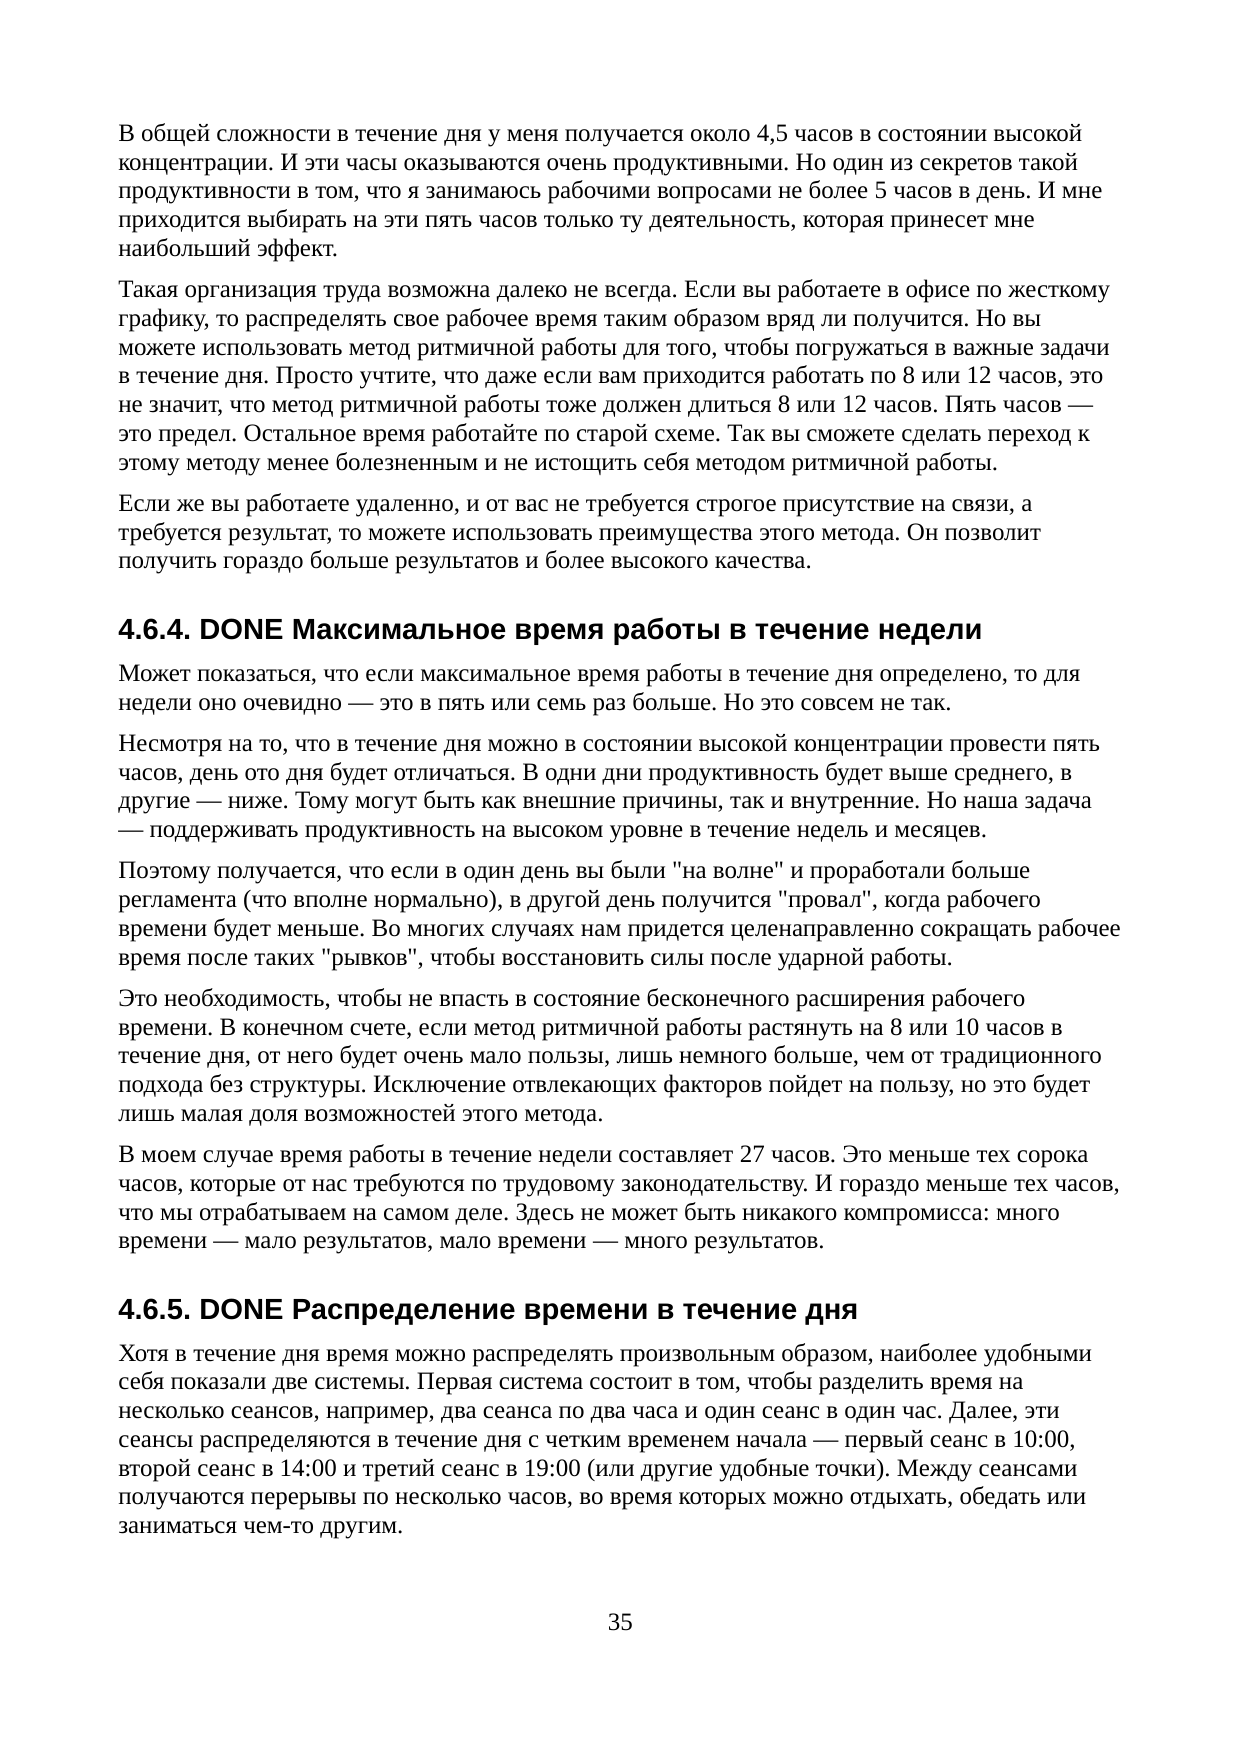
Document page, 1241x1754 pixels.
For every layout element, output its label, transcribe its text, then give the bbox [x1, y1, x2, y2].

text Такая организация труда возможна далеко не всегда. Если вы работаете в офисе по жесткому графику, то распределять свое рабочее время таким образом вряд ли получится. Но вы можете использовать метод ритмичной работы для того, чтобы погружаться в важные задачи в течение дня. Просто учтите, что даже если вам приходится работать по 8 или 12 часов, это не значит, что метод ритмичной работы тоже должен длиться 8 или 12 часов. Пять часов — это предел. Остальное время работайте по старой схеме. Так вы сможете сделать переход к этому методу менее болезненным и не истощить себя методом ритмичной работы. [118, 274, 1122, 476]
text Может показаться, что если максимальное время работы в течение дня определено, то для недели оно очевидно — это в пять или семь раз больше. Но это совсем не так. [118, 658, 1122, 715]
text В общей сложности в течение дня у меня получается около 4,5 часов в состоянии высокой концентрации. И эти часы оказываются очень продуктивными. Но один из секретов такой продуктивности в том, что я занимаюсь рабочими вопросами не более 5 часов в день. И мне приходится выбирать на эти пять часов только ту деятельность, которая принесет мне наибольший эффект. [118, 118, 1122, 262]
subtitle DONE Распределение времени в течение дня [118, 1292, 1122, 1325]
text Несмотря на то, что в течение дня можно в состоянии высокой концентрации провести пять часов, день ото дня будет отличаться. В одни дни продуктивность будет выше среднего, в другие — ниже. Тому могут быть как внешние причины, так и внутренние. Но наша задача — поддерживать продуктивность на высоком уровне в течение недель и месяцев. [118, 728, 1122, 843]
text Если же вы работаете удаленно, и от вас не требуется строгое присутствие на связи, а требуется результат, то можете использовать преимущества этого метода. Он позволит получить гораздо больше результатов и более высокого качества. [118, 488, 1122, 574]
text Поэтому получается, что если в один день вы были "на волне" и проработали больше регламента (что вполне нормально), в другой день получится "провал", когда рабочего времени будет меньше. Во многих случаях нам придется целенаправленно сокращать рабочее время после таких "рывков", чтобы восстановить силы после ударной работы. [118, 855, 1122, 970]
text Хотя в течение дня время можно распределять произвольным образом, наиболее удобными себя показали две системы. Первая система состоит в том, чтобы разделить время на несколько сеансов, например, два сеанса по два часа и один сеанс в один час. Далее, эти сеансы распределяются в течение дня с четким временем начала — первый сеанс в 10:00, второй сеанс в 14:00 и третий сеанс в 19:00 (или другие удобные точки). Между сеансами получаются перерывы по несколько часов, во время которых можно отдыхать, обедать или заниматься чем-то другим. [118, 1338, 1122, 1539]
text В моем случае время работы в течение недели составляет 27 часов. Это меньше тех сорока часов, которые от нас требуются по трудовому законодательству. И гораздо меньше тех часов, что мы отрабатываем на самом деле. Здесь не может быть никакого компромисса: много времени — мало результатов, мало времени — много результатов. [118, 1139, 1122, 1254]
text Это необходимость, чтобы не впасть в состояние бесконечного расширения рабочего времени. В конечном счете, если метод ритмичной работы растянуть на 8 или 10 часов в течение дня, от него будет очень мало пользы, лишь немного больше, чем от традиционного подхода без структуры. Исключение отвлекающих факторов пойдет на пользу, но это будет лишь малая доля возможностей этого метода. [118, 983, 1122, 1127]
subtitle DONE Максимальное время работы в течение недели [118, 612, 1122, 645]
